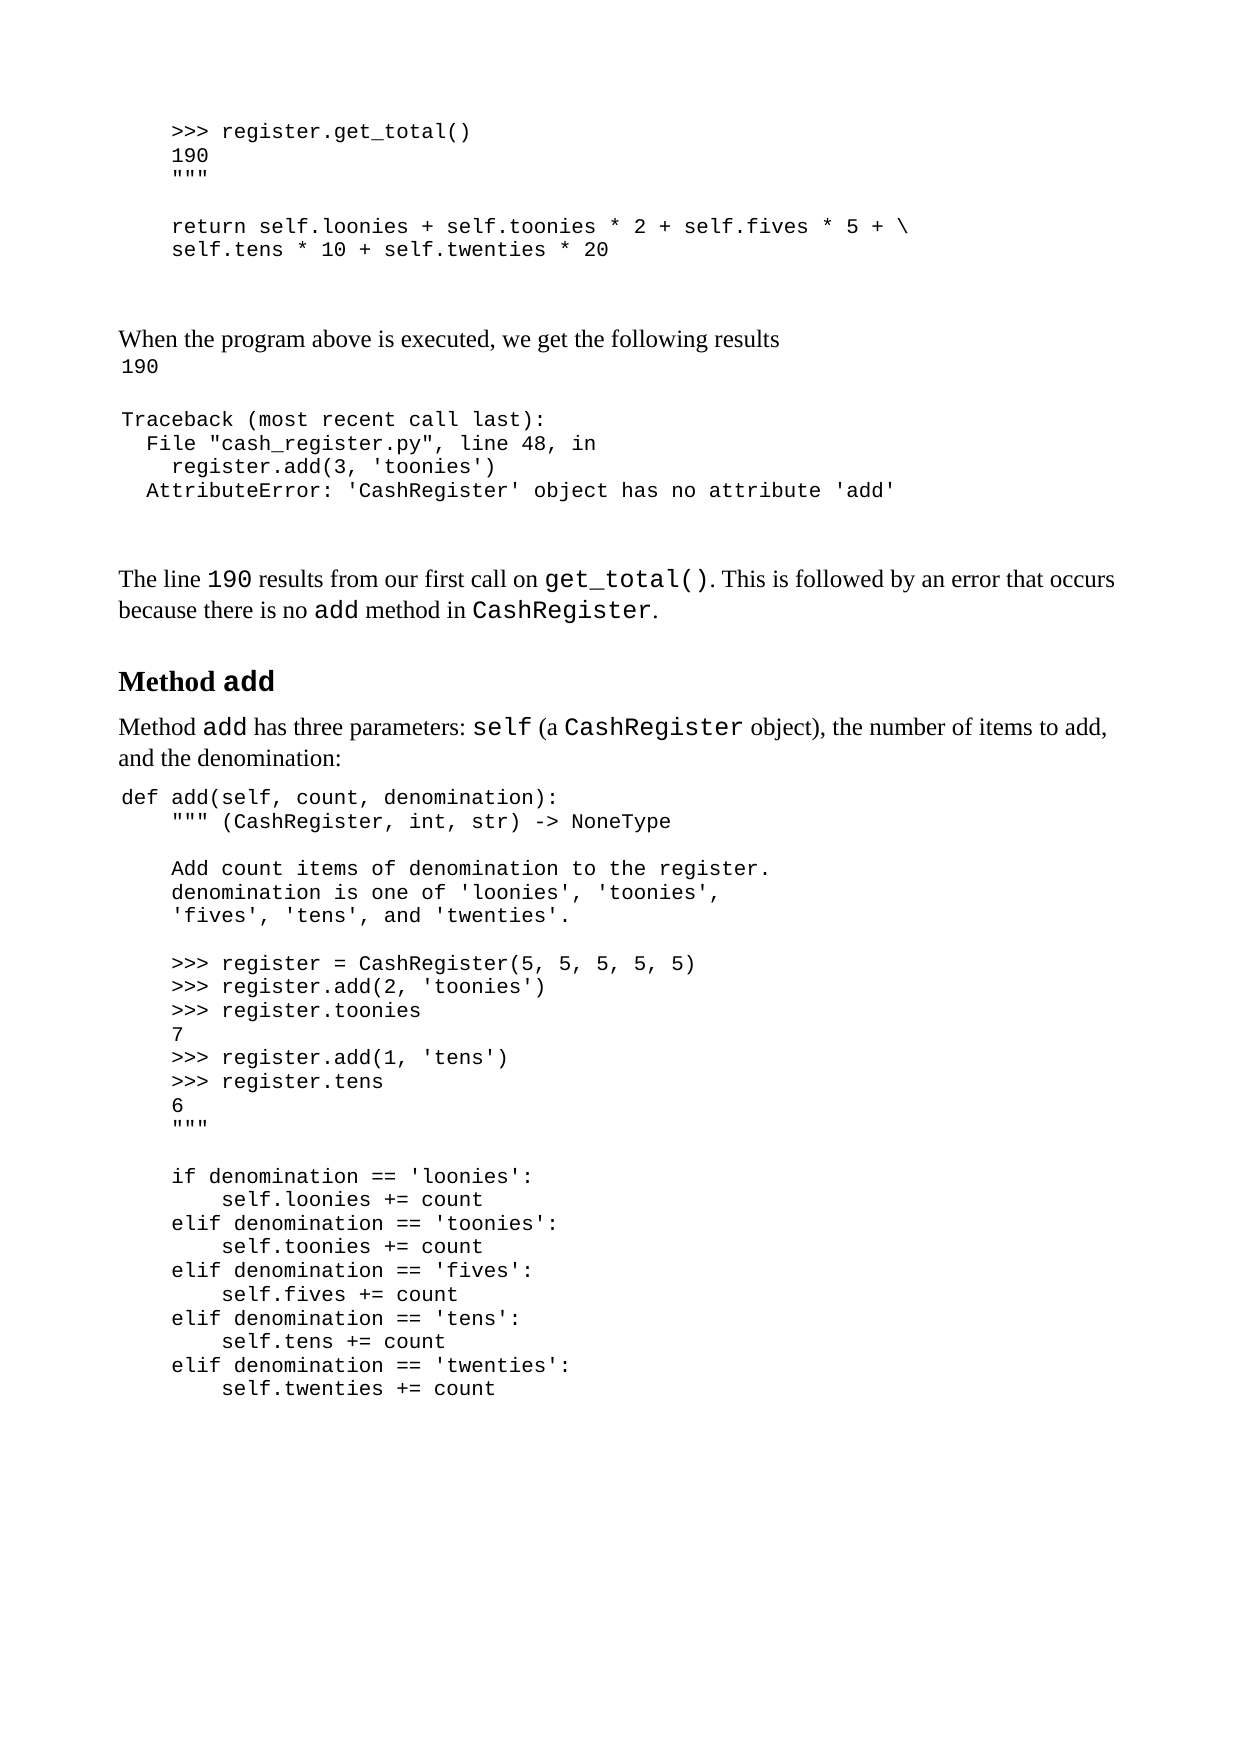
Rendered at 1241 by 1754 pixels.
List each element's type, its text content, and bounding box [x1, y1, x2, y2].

subtitle Method add [118, 664, 1122, 700]
table_header def add(self, count, denomination): """ (CashRegister, int, str) -> NoneType Add count items of denomination to the register. denomination is one of 'loonies', 'toonies', 'fives', 'tens', and 'twenties'. >>> register = CashRegister(5, 5, 5, 5, 5) >>> register.add(2, 'toonies') >>> register.toonies 7 >>> register.add(1, 'tens') >>> register.tens 6 """ if denomination == 'loonies': self.loonies += count elif denomination == 'toonies': self.toonies += count elif denomination == 'fives': self.fives += count elif denomination == 'tens': self.tens += count elif denomination == 'twenties': self.twenties += count [118, 784, 785, 1434]
table_header >>> register.get_total() 190 """ return self.loonies + self.toonies * 2 + self.fives * 5 + \ self.tens * 10 + self.twenties * 20 [118, 118, 923, 295]
table_header 190 Traceback (most recent call last): File "cash_register.py", line 48, in register.add(3, 'toonies') AttributeError: 'CashRegister' object has no attribute 'add' [118, 353, 910, 536]
text When the program above is executed, we get the following results [118, 295, 1122, 353]
text Method add has three parameters: self (a CashRegister object), the number of items to add, and the denomination: [118, 712, 1122, 772]
text The line 190 results from our first call on get_total(). This is followed by an error that occurs because there is no add method in CashRegister. [118, 536, 1122, 626]
